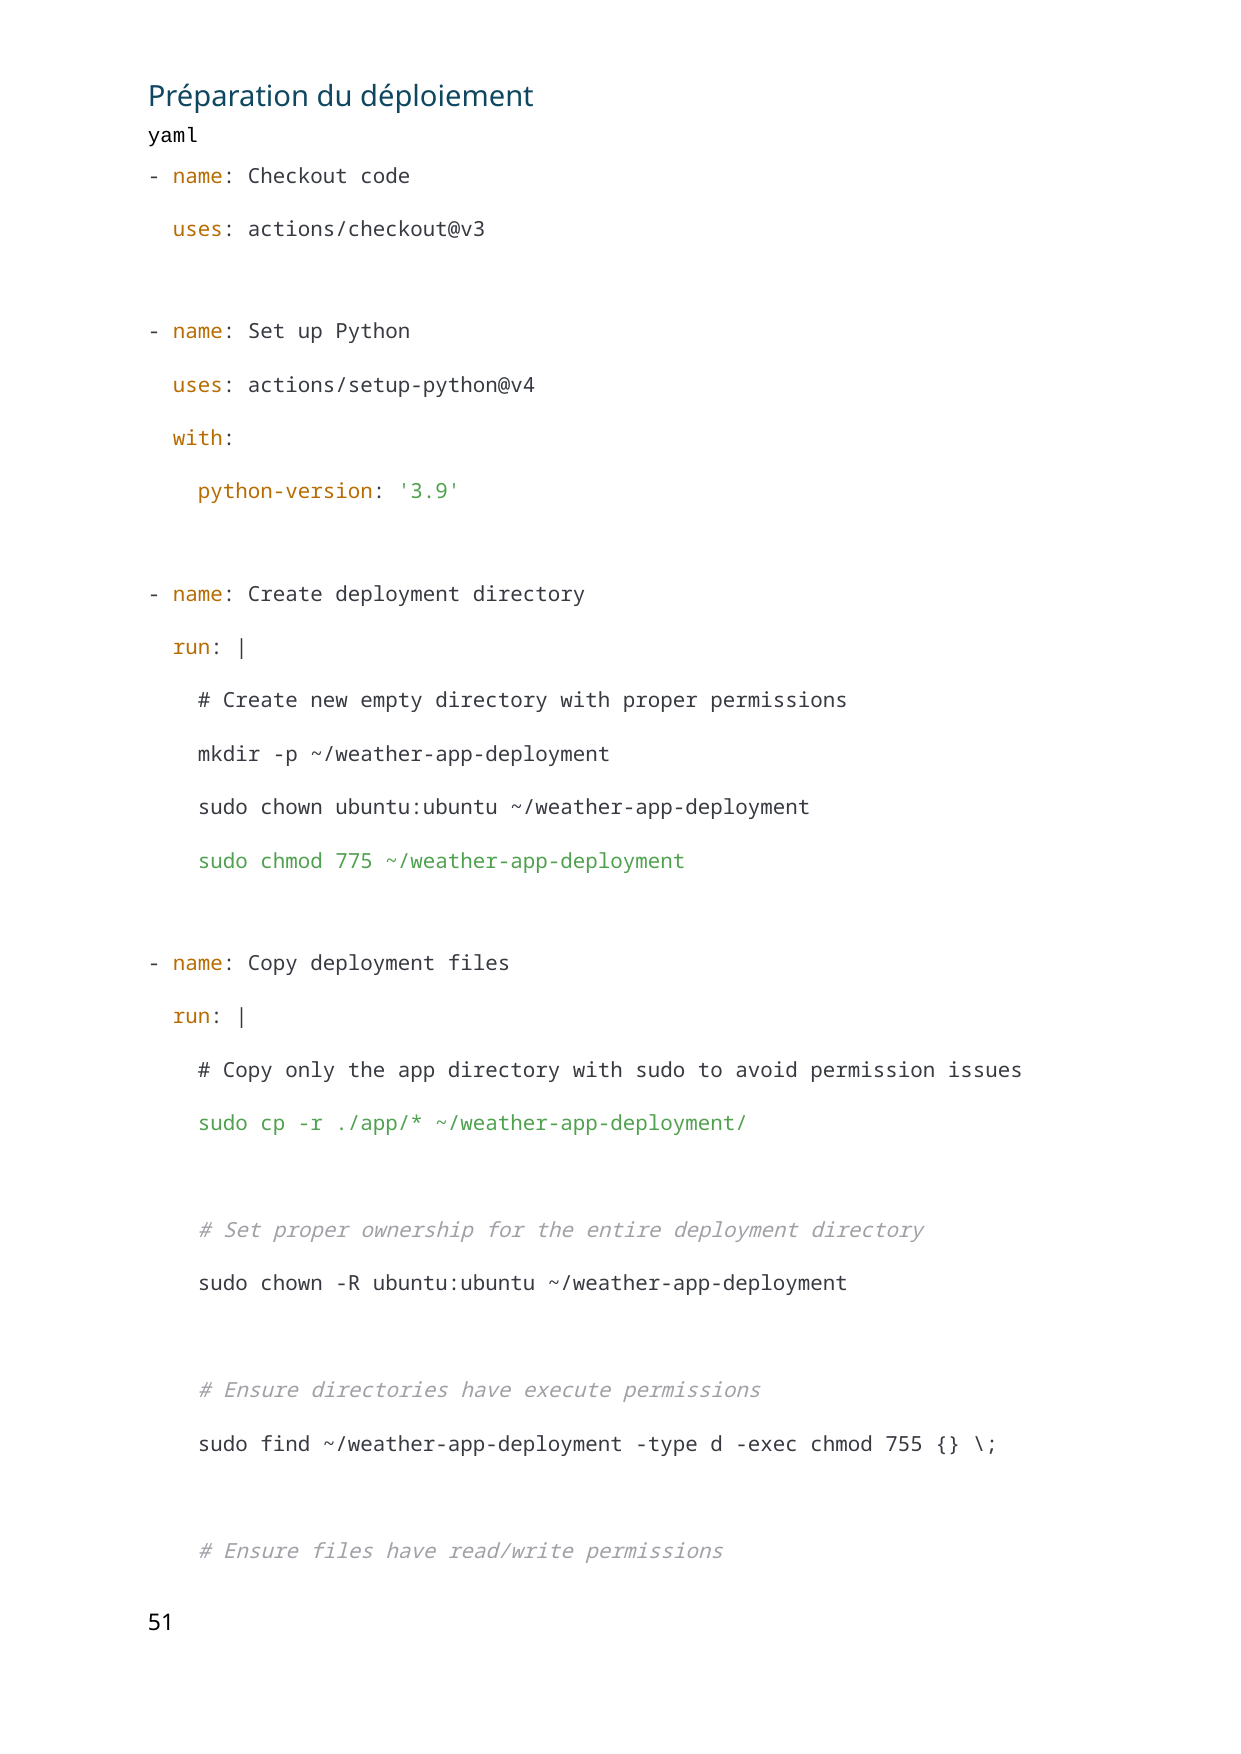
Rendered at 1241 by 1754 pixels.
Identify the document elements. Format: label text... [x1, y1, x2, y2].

text uses: actions/checkout@v3 [148, 214, 1122, 243]
text sudo cp -r ./app/* ~/weather-app-deployment/ [148, 1108, 1122, 1137]
text run: | [148, 632, 1122, 661]
text sudo find ~/weather-app-deployment -type d -exec chmod 755 {} \; [148, 1429, 1122, 1457]
text with: [148, 423, 1122, 452]
text - name: Copy deployment files [148, 948, 1122, 976]
text # Copy only the app directory with sudo to avoid permission issues [148, 1055, 1122, 1083]
text run: | [148, 1001, 1122, 1030]
text - name: Checkout code [148, 161, 1122, 189]
text - name: Create deployment directory [148, 579, 1122, 607]
text yaml [148, 124, 1122, 148]
text python-version: '3.9' [148, 477, 1122, 505]
text sudo chown ubuntu:ubuntu ~/weather-app-deployment [148, 792, 1122, 821]
text sudo chmod 775 ~/weather-app-deployment [148, 846, 1122, 874]
text mkdir -p ~/weather-app-deployment [148, 739, 1122, 767]
text # Create new empty directory with proper permissions [148, 686, 1122, 714]
text - name: Set up Python [148, 316, 1122, 345]
text # Ensure directories have execute permissions [148, 1375, 1122, 1404]
subtitle Préparation du déploiement [148, 75, 1122, 115]
text # Set proper ownership for the entire deployment directory [148, 1215, 1122, 1243]
text # Ensure files have read/write permissions [148, 1536, 1122, 1564]
text uses: actions/setup-python@v4 [148, 370, 1122, 398]
text sudo chown -R ubuntu:ubuntu ~/weather-app-deployment [148, 1268, 1122, 1297]
